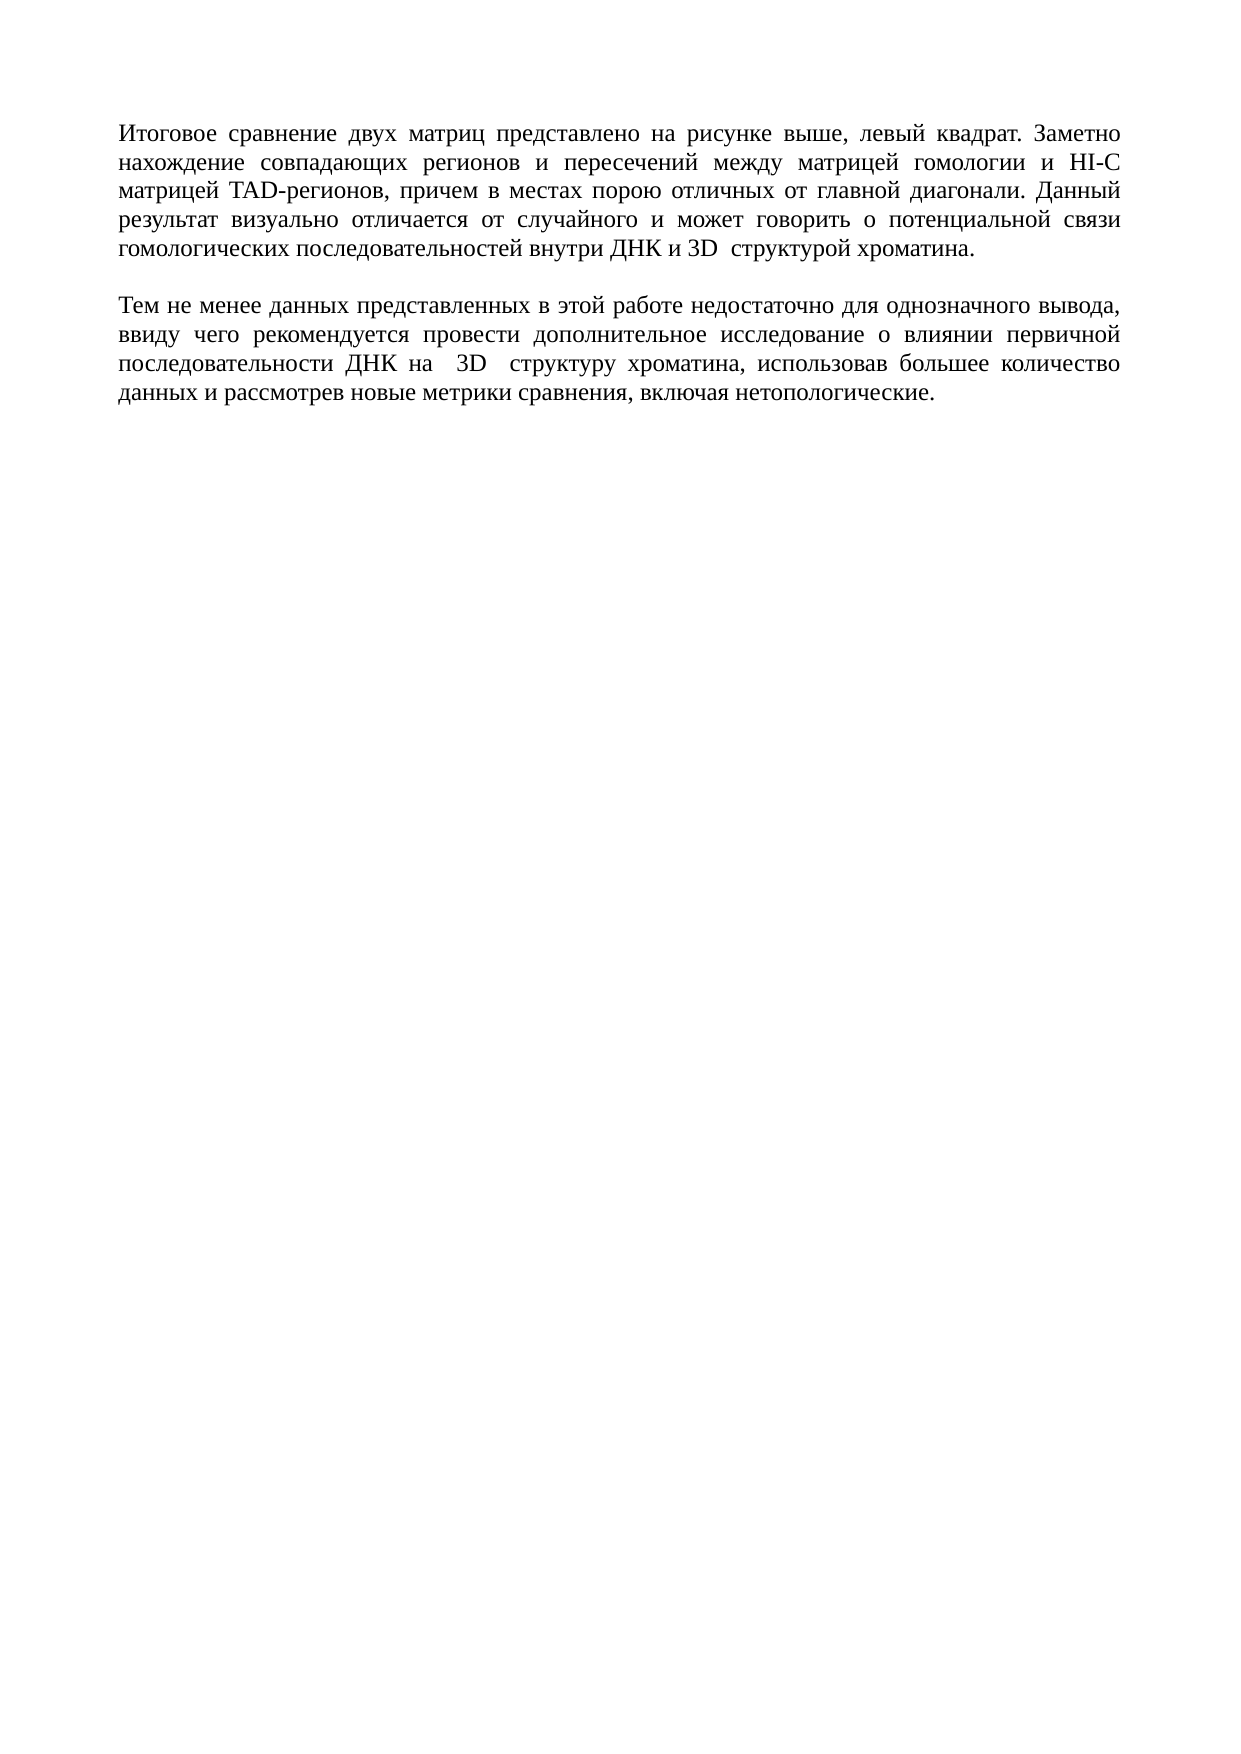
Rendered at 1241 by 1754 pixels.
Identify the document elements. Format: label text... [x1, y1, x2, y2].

text Тем не менее данных представленных в этой работе недостаточно для однозначного вывода, ввиду чего рекомендуется провести дополнительное исследование о влиянии первичной последовательности ДНК на 3D структуру хроматина, использовав большее количество данных и рассмотрев новые метрики сравнения, включая нетопологические. [118, 291, 1122, 406]
text Итоговое сравнение двух матриц представлено на рисунке выше, левый квадрат. Заметно нахождение совпадающих регионов и пересечений между матрицей гомологии и HI-C матрицей TAD-регионов, причем в местах порою отличных от главной диагонали. Данный результат визуально отличается от случайного и может говорить о потенциальной связи гомологических последовательностей внутри ДНК и 3D структурой хроматина. [118, 118, 1122, 262]
